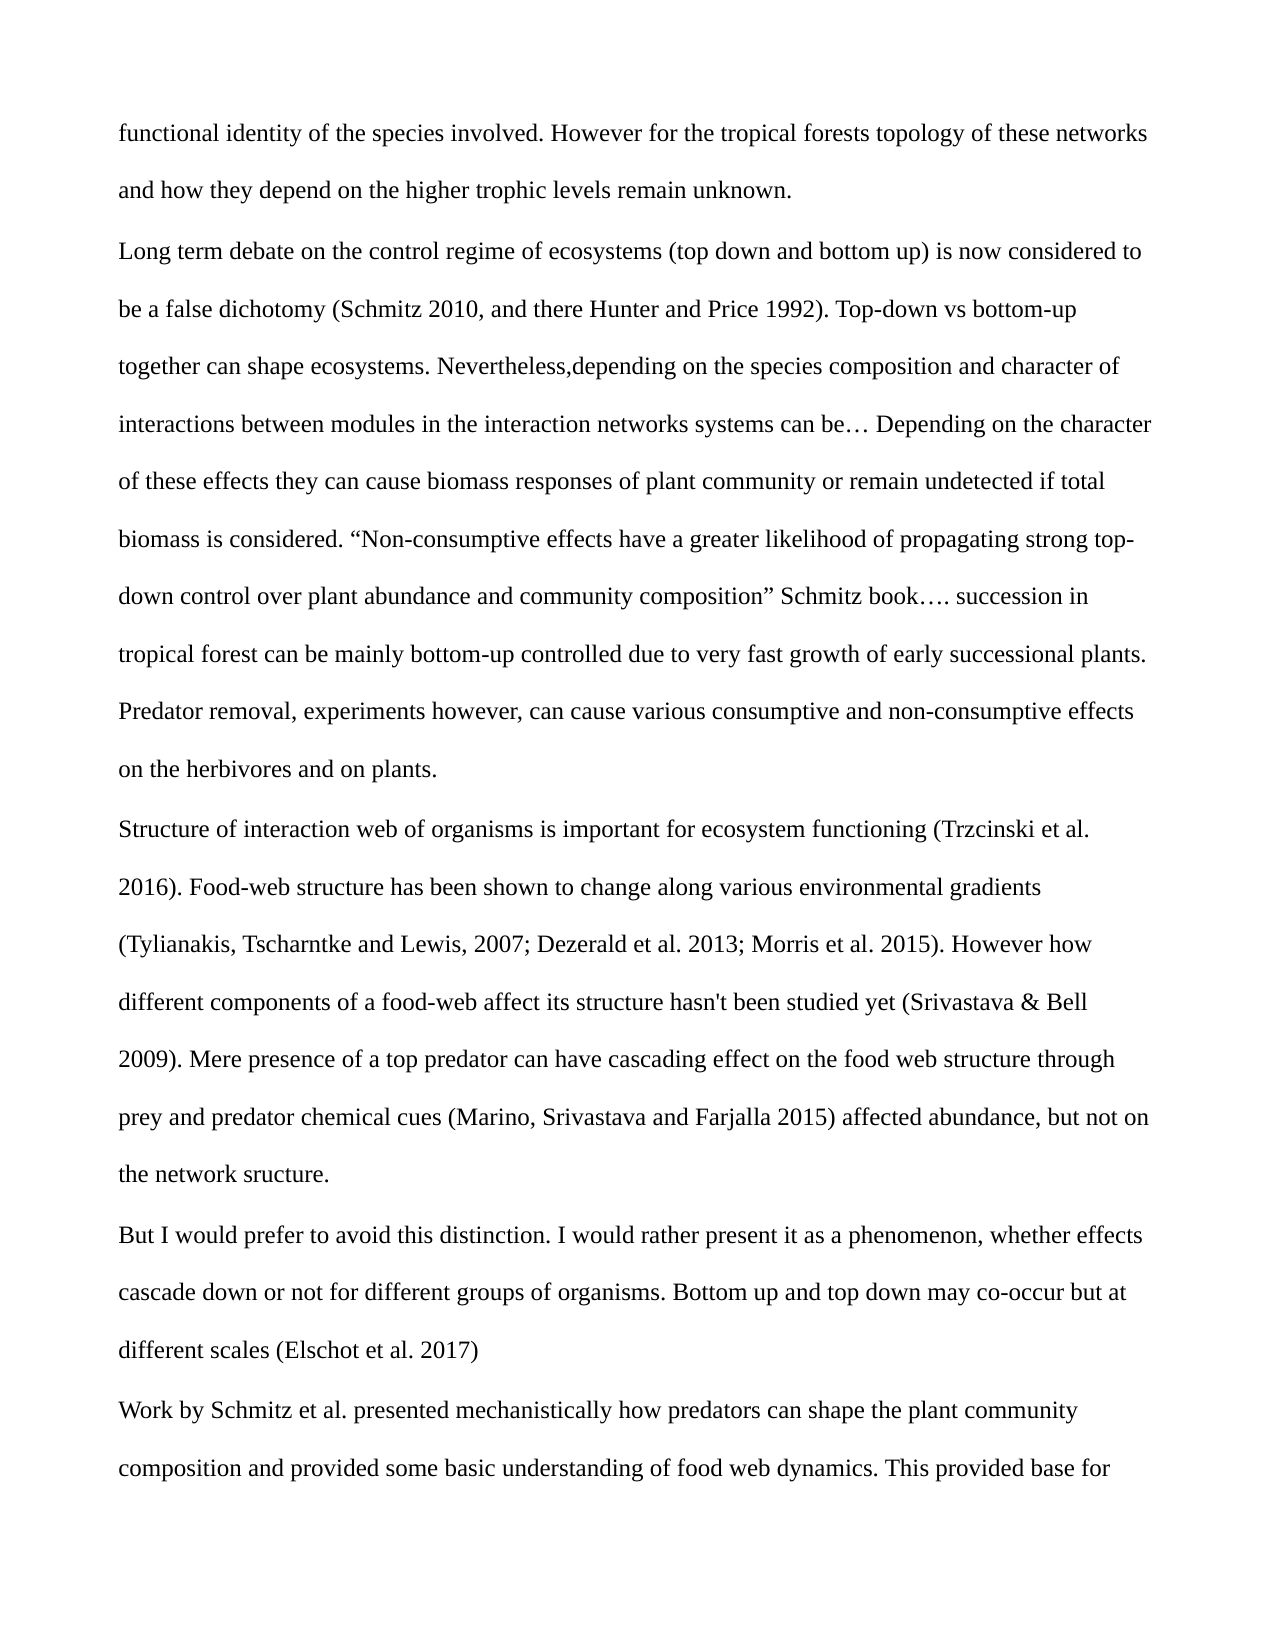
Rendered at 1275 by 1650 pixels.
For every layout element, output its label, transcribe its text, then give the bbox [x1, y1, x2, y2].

text Long term debate on the control regime of ecosystems (top down and bottom up) is now considered to be a false dichotomy (Schmitz 2010, and there Hunter and Price 1992). Top-down vs bottom-up together can shape ecosystems. Nevertheless,depending on the species composition and character of interactions between modules in the interaction networks systems can be… Depending on the character of these effects they can cause biomass responses of plant community or remain undetected if total biomass is considered. “Non-consumptive effects have a greater likelihood of propagating strong top-down control over plant abundance and community composition” Schmitz book…. succession in tropical forest can be mainly bottom-up controlled due to very fast growth of early successional plants. Predator removal, experiments however, can cause various consumptive and non-consumptive effects on the herbivores and on plants. [118, 236, 1157, 782]
text Work by Schmitz et al. presented mechanistically how predators can shape the plant community composition and provided some basic understanding of food web dynamics. This provided base for [118, 1395, 1157, 1481]
text functional identity of the species involved. However for the tropical forests topology of these networks and how they depend on the higher trophic levels remain unknown. [118, 118, 1157, 204]
text But I would prefer to avoid this distinction. I would rather present it as a phenomenon, whether effects cascade down or not for different groups of organisms. Bottom up and top down may co-occur but at different scales (Elschot et al. 2017) [118, 1220, 1157, 1363]
text Structure of interaction web of organisms is important for ecosystem functioning (Trzcinski et al. 2016). Food-web structure has been shown to change along various environmental gradients (Tylianakis, Tscharntke and Lewis, 2007; Dezerald et al. 2013; Morris et al. 2015). However how different components of a food-web affect its structure hasn't been studied yet (Srivastava & Bell 2009). Mere presence of a top predator can have cascading effect on the food web structure through prey and predator chemical cues (Marino, Srivastava and Farjalla 2015) affected abundance, but not on the network sructure. [118, 814, 1157, 1188]
